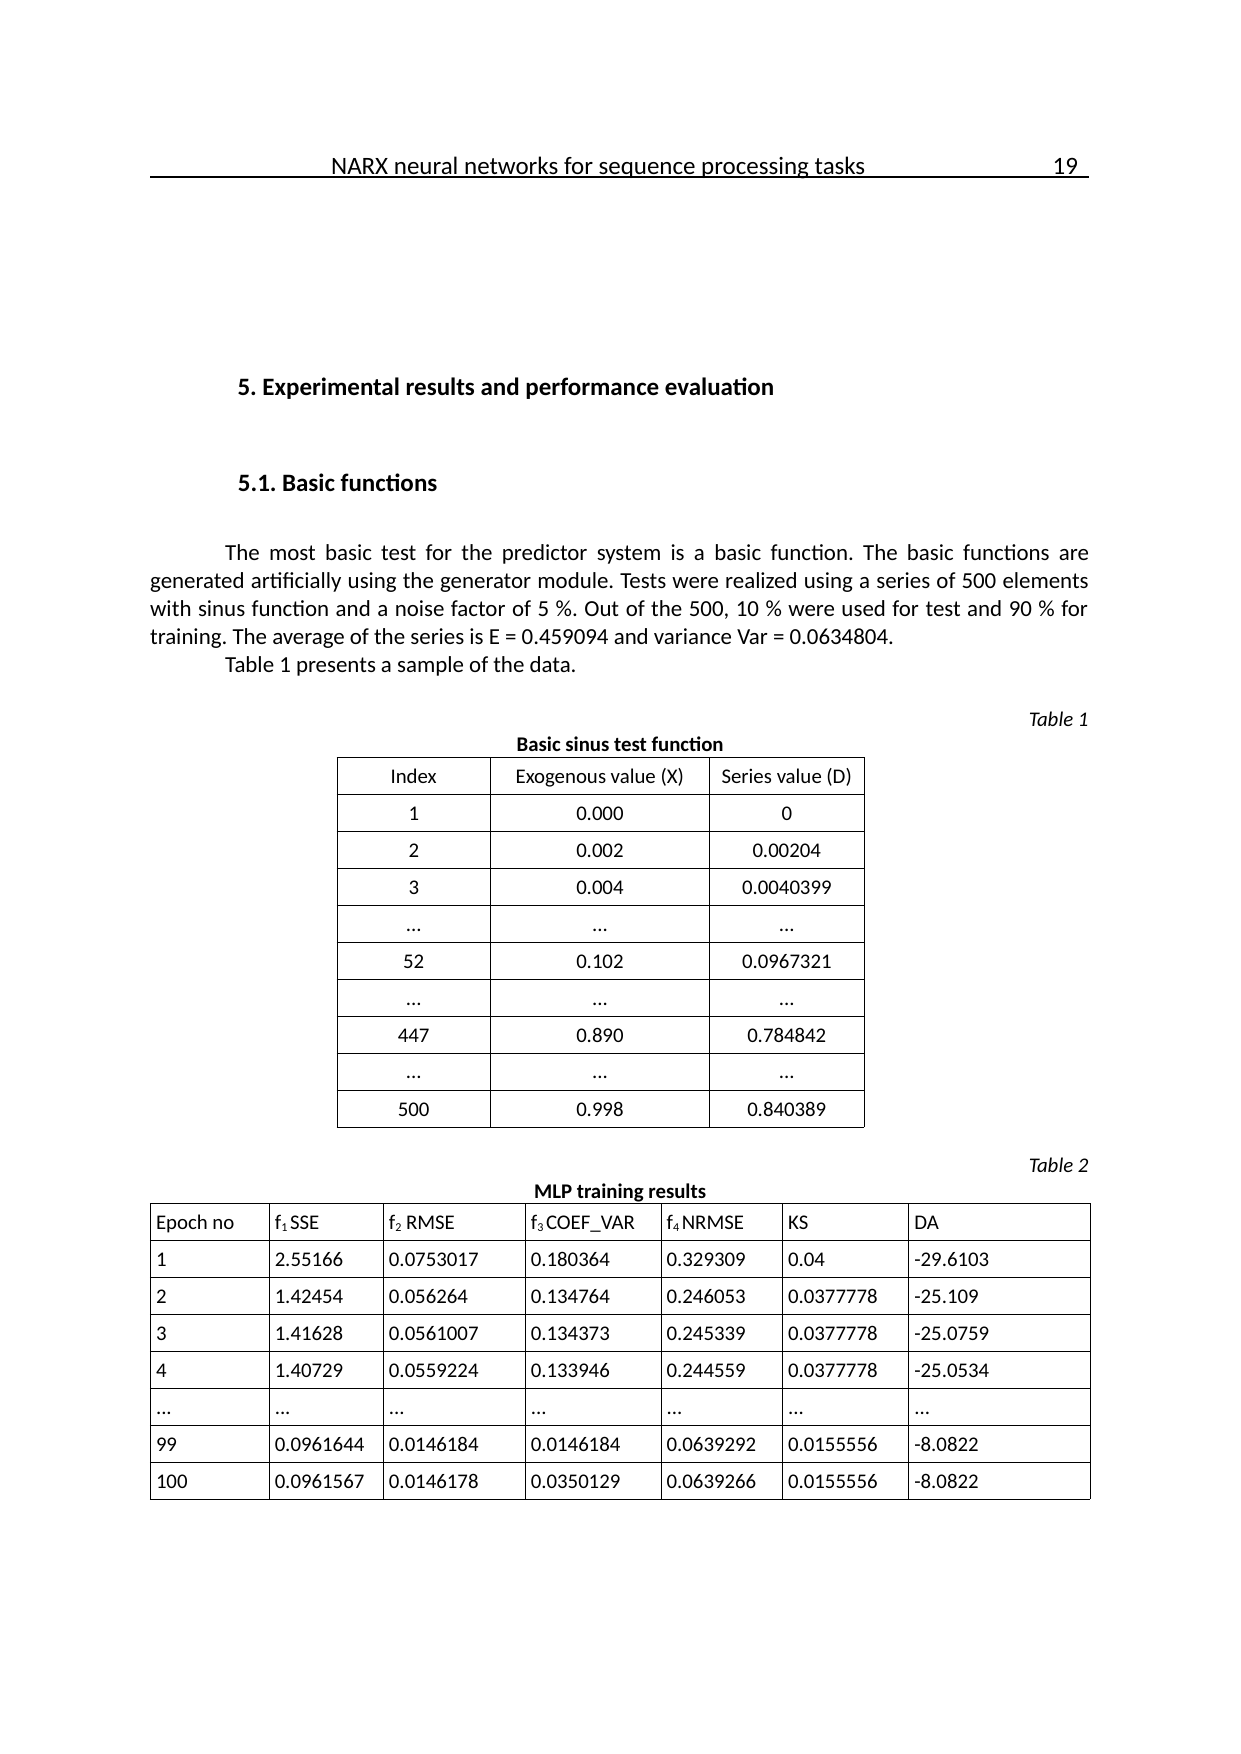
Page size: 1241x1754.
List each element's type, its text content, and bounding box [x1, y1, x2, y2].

table_cell 0.0146184 [384, 1426, 525, 1462]
table_cell 0.0559224 [384, 1352, 525, 1388]
table_cell 4 [151, 1352, 269, 1388]
table_cell 0.784842 [710, 1017, 864, 1053]
table_cell 1 [151, 1241, 269, 1277]
table_cell ... [710, 906, 864, 942]
table_cell -25.0534 [909, 1352, 1090, 1388]
table_cell 1.41628 [270, 1315, 383, 1351]
table_cell 2 [151, 1278, 269, 1314]
table_cell 0.134764 [526, 1278, 661, 1314]
table_cell 1.40729 [270, 1352, 383, 1388]
table_cell 0.0377778 [783, 1278, 908, 1314]
table_cell ... [783, 1389, 908, 1425]
table_cell 0.002 [491, 832, 709, 868]
table_cell 0.0377778 [783, 1315, 908, 1351]
table_cell 0 [710, 795, 864, 831]
table_cell 0.0350129 [526, 1463, 661, 1499]
text Basic sinus test function [150, 732, 1090, 757]
table_cell 447 [338, 1017, 490, 1053]
table_header f1 SSE [270, 1204, 383, 1240]
table_cell ... [909, 1389, 1090, 1425]
table_header Series value (D) [710, 758, 864, 794]
table_cell 0.244559 [662, 1352, 782, 1388]
table_cell ... [270, 1389, 383, 1425]
text Table 1 presents a sample of the data. [150, 650, 1090, 678]
table_cell 0.0155556 [783, 1463, 908, 1499]
table_cell -8.0822 [909, 1426, 1090, 1462]
table_cell ... [526, 1389, 661, 1425]
table_cell 500 [338, 1091, 490, 1127]
table_cell 0.180364 [526, 1241, 661, 1277]
table_header f3 COEF_VAR [526, 1204, 661, 1240]
table_cell 52 [338, 943, 490, 979]
text Table 1 [150, 706, 1090, 732]
table_cell 0.0639292 [662, 1426, 782, 1462]
table_cell -29.6103 [909, 1241, 1090, 1277]
table_header f2 RMSE [384, 1204, 525, 1240]
table_header f4 NRMSE [662, 1204, 782, 1240]
table_cell 0.0155556 [783, 1426, 908, 1462]
table_cell 0.0146178 [384, 1463, 525, 1499]
table_cell 0.0753017 [384, 1241, 525, 1277]
table_cell 0.0561007 [384, 1315, 525, 1351]
table_cell 1.42454 [270, 1278, 383, 1314]
table_cell ... [491, 1054, 709, 1090]
table_cell -25.0759 [909, 1315, 1090, 1351]
subtitle 5.1. Basic functions [210, 467, 1090, 498]
table_cell 0.056264 [384, 1278, 525, 1314]
table_cell ... [338, 1054, 490, 1090]
table_cell ... [710, 1054, 864, 1090]
table_cell 0.246053 [662, 1278, 782, 1314]
table_cell 0.0639266 [662, 1463, 782, 1499]
table_cell 0.0040399 [710, 869, 864, 905]
table_cell ... [151, 1389, 269, 1425]
table_cell 0.0961567 [270, 1463, 383, 1499]
table_cell 0.890 [491, 1017, 709, 1053]
table_cell 0.0146184 [526, 1426, 661, 1462]
table_cell ... [338, 906, 490, 942]
table_cell 0.998 [491, 1091, 709, 1127]
table_cell 0.840389 [710, 1091, 864, 1127]
table_cell 2 [338, 832, 490, 868]
table_cell 0.245339 [662, 1315, 782, 1351]
table_cell ... [491, 980, 709, 1016]
table_header Epoch no [151, 1204, 269, 1240]
table_cell -8.0822 [909, 1463, 1090, 1499]
table_cell 3 [338, 869, 490, 905]
table_cell 0.000 [491, 795, 709, 831]
table_cell 0.0377778 [783, 1352, 908, 1388]
table_header DA [909, 1204, 1090, 1240]
table_cell 0.134373 [526, 1315, 661, 1351]
table_cell ... [384, 1389, 525, 1425]
table_cell ... [662, 1389, 782, 1425]
table_cell 1 [338, 795, 490, 831]
text MLP training results [150, 1178, 1090, 1203]
table_cell 100 [151, 1463, 269, 1499]
table_cell 0.329309 [662, 1241, 782, 1277]
table_cell 0.133946 [526, 1352, 661, 1388]
table_cell 2.55166 [270, 1241, 383, 1277]
table_header KS [783, 1204, 908, 1240]
table_cell ... [491, 906, 709, 942]
table_cell 0.102 [491, 943, 709, 979]
table_cell 0.004 [491, 869, 709, 905]
table_header Exogenous value (X) [491, 758, 709, 794]
table_header Index [338, 758, 490, 794]
table_cell -25.109 [909, 1278, 1090, 1314]
table_cell 99 [151, 1426, 269, 1462]
table_cell ... [710, 980, 864, 1016]
text The most basic test for the predictor system is a basic function. The basic functions are generated artificially using the generator module. Tests were realized using a series of 500 elements with sinus function and a noise factor of 5 %. Out of the 500, 10 % were used for test and 90 % for training. The average of the series is E = 0.459094 and variance Var = 0.0634804. [150, 538, 1090, 650]
subtitle 5. Experimental results and performance evaluation [195, 371, 1090, 402]
table_cell 0.0961644 [270, 1426, 383, 1462]
table_cell 0.04 [783, 1241, 908, 1277]
table_cell 3 [151, 1315, 269, 1351]
table_cell 0.00204 [710, 832, 864, 868]
table_cell ... [338, 980, 490, 1016]
text Table 2 [150, 1152, 1090, 1178]
table_cell 0.0967321 [710, 943, 864, 979]
